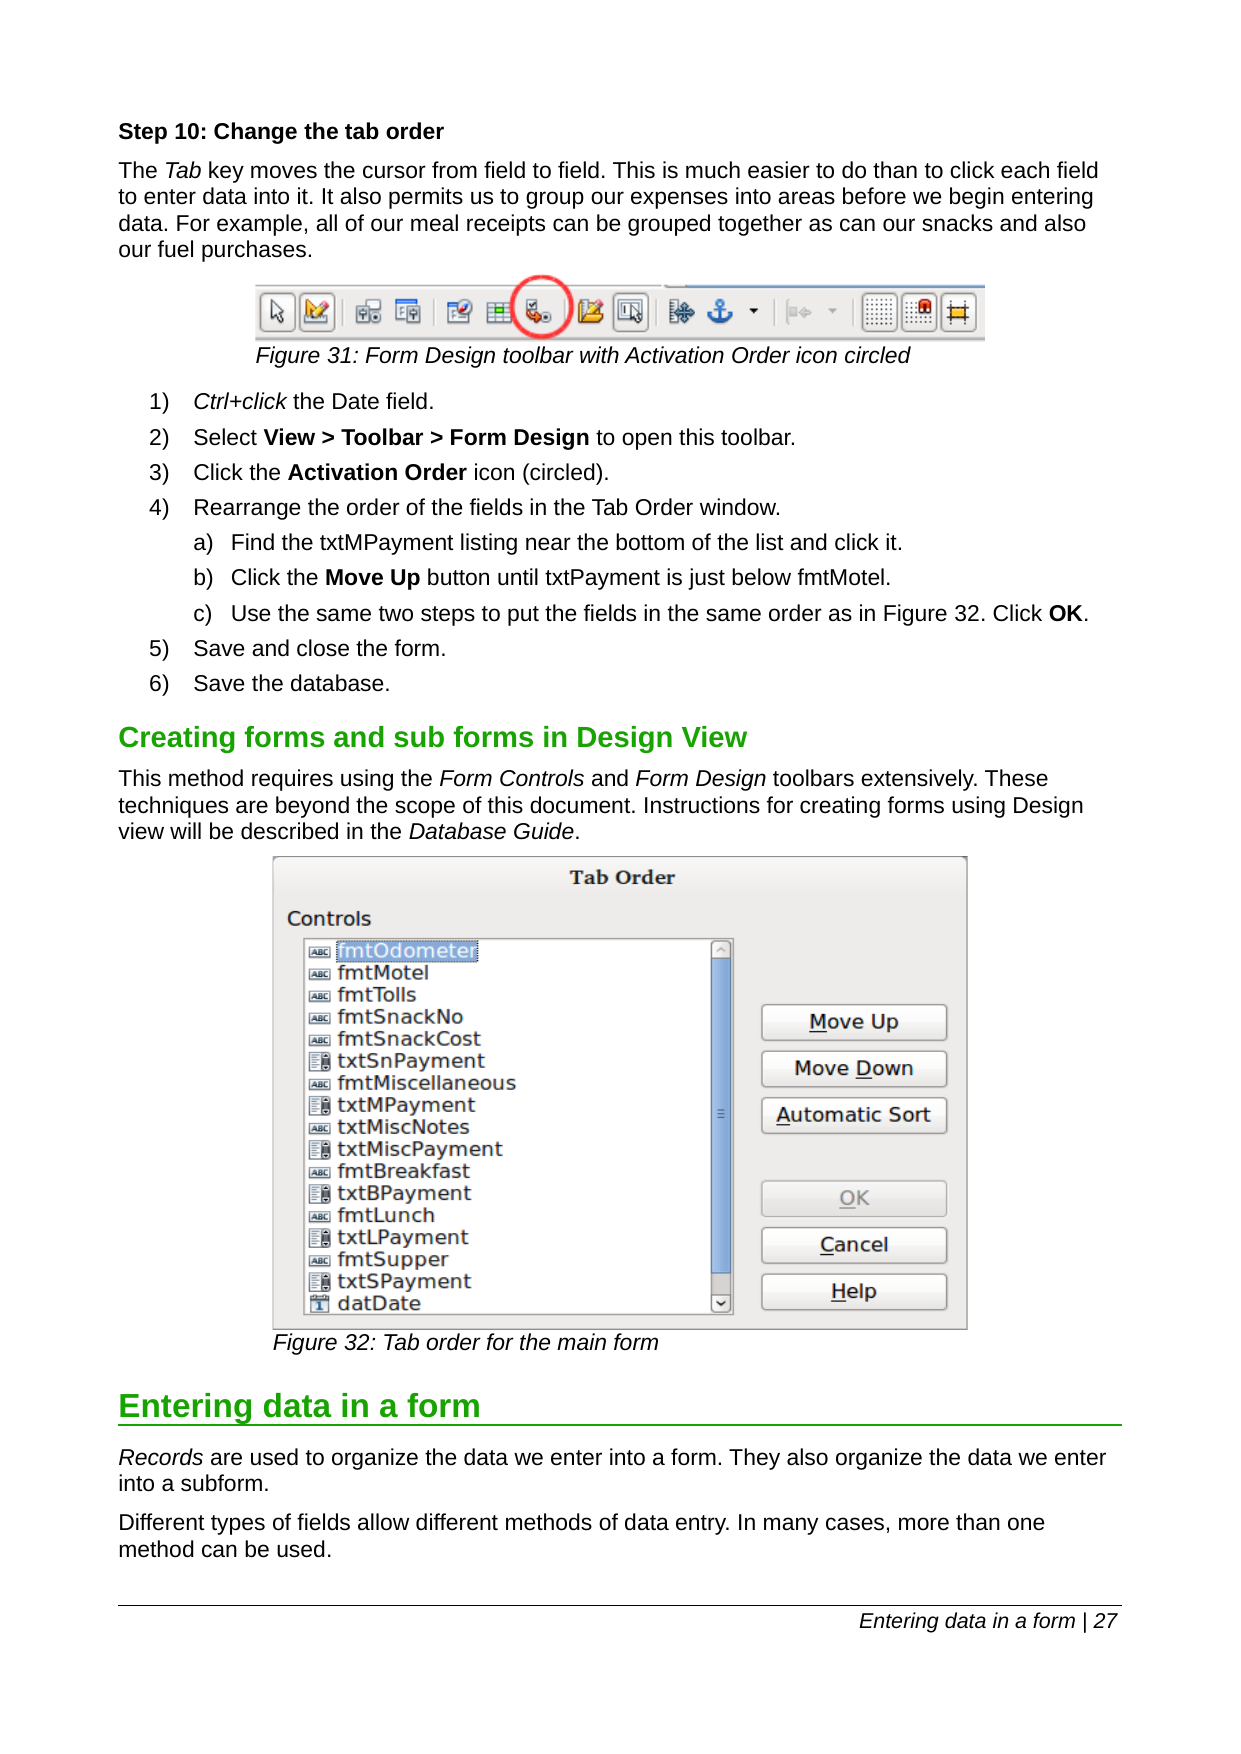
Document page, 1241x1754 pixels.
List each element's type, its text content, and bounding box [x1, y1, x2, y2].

list Select View > Toolbar > Form Design to open this toolbar. [169, 423, 1122, 450]
text Figure 31: Form Design toolbar with Activation Order icon circled [255, 342, 985, 368]
list Use the same two steps to put the fields in the same order as in Figure 32. Click OK. [193, 599, 1122, 626]
list Click the Activation Order icon (circled). [169, 459, 1122, 485]
picture [272, 856, 968, 1330]
text Step 10: Change the tab order [118, 118, 1122, 144]
list Save and close the form. [169, 635, 1122, 661]
list Rearrange the order of the fields in the Tab Order window. [169, 494, 1122, 520]
text This method requires using the Form Controls and Form Design toolbars extensively. These techniques are beyond the scope of this document. Instructions for creating forms using Design view will be described in the Database Guide. [118, 765, 1122, 844]
list Click the Move Up button until txtPayment is just below fmtMotel. [193, 564, 1122, 591]
subtitle Entering data in a form [118, 1386, 1122, 1424]
list Save the database. [169, 670, 1122, 696]
text Figure 32: Tab order for the main form [273, 1330, 968, 1356]
list Find the txtMPayment listing near the bottom of the list and click it. [193, 529, 1122, 555]
text The Tab key moves the cursor from field to field. This is much easier to do than to click each field to enter data into it. It also permits us to group our expenses into areas before we begin entering data. For example, all of our meal receipts can be grouped together as can our snacks and also our fuel purchases. [118, 157, 1122, 262]
text Records are used to organize the data we enter into a form. They also organize the data we enter into a subform. [118, 1444, 1122, 1497]
subtitle Creating forms and sub forms in Design View [118, 720, 1122, 753]
list Ctrl+click the Date field. [169, 388, 1122, 414]
text Different types of fields allow different methods of data entry. In many cases, more than one method can be used. [118, 1509, 1122, 1562]
picture [255, 274, 985, 342]
